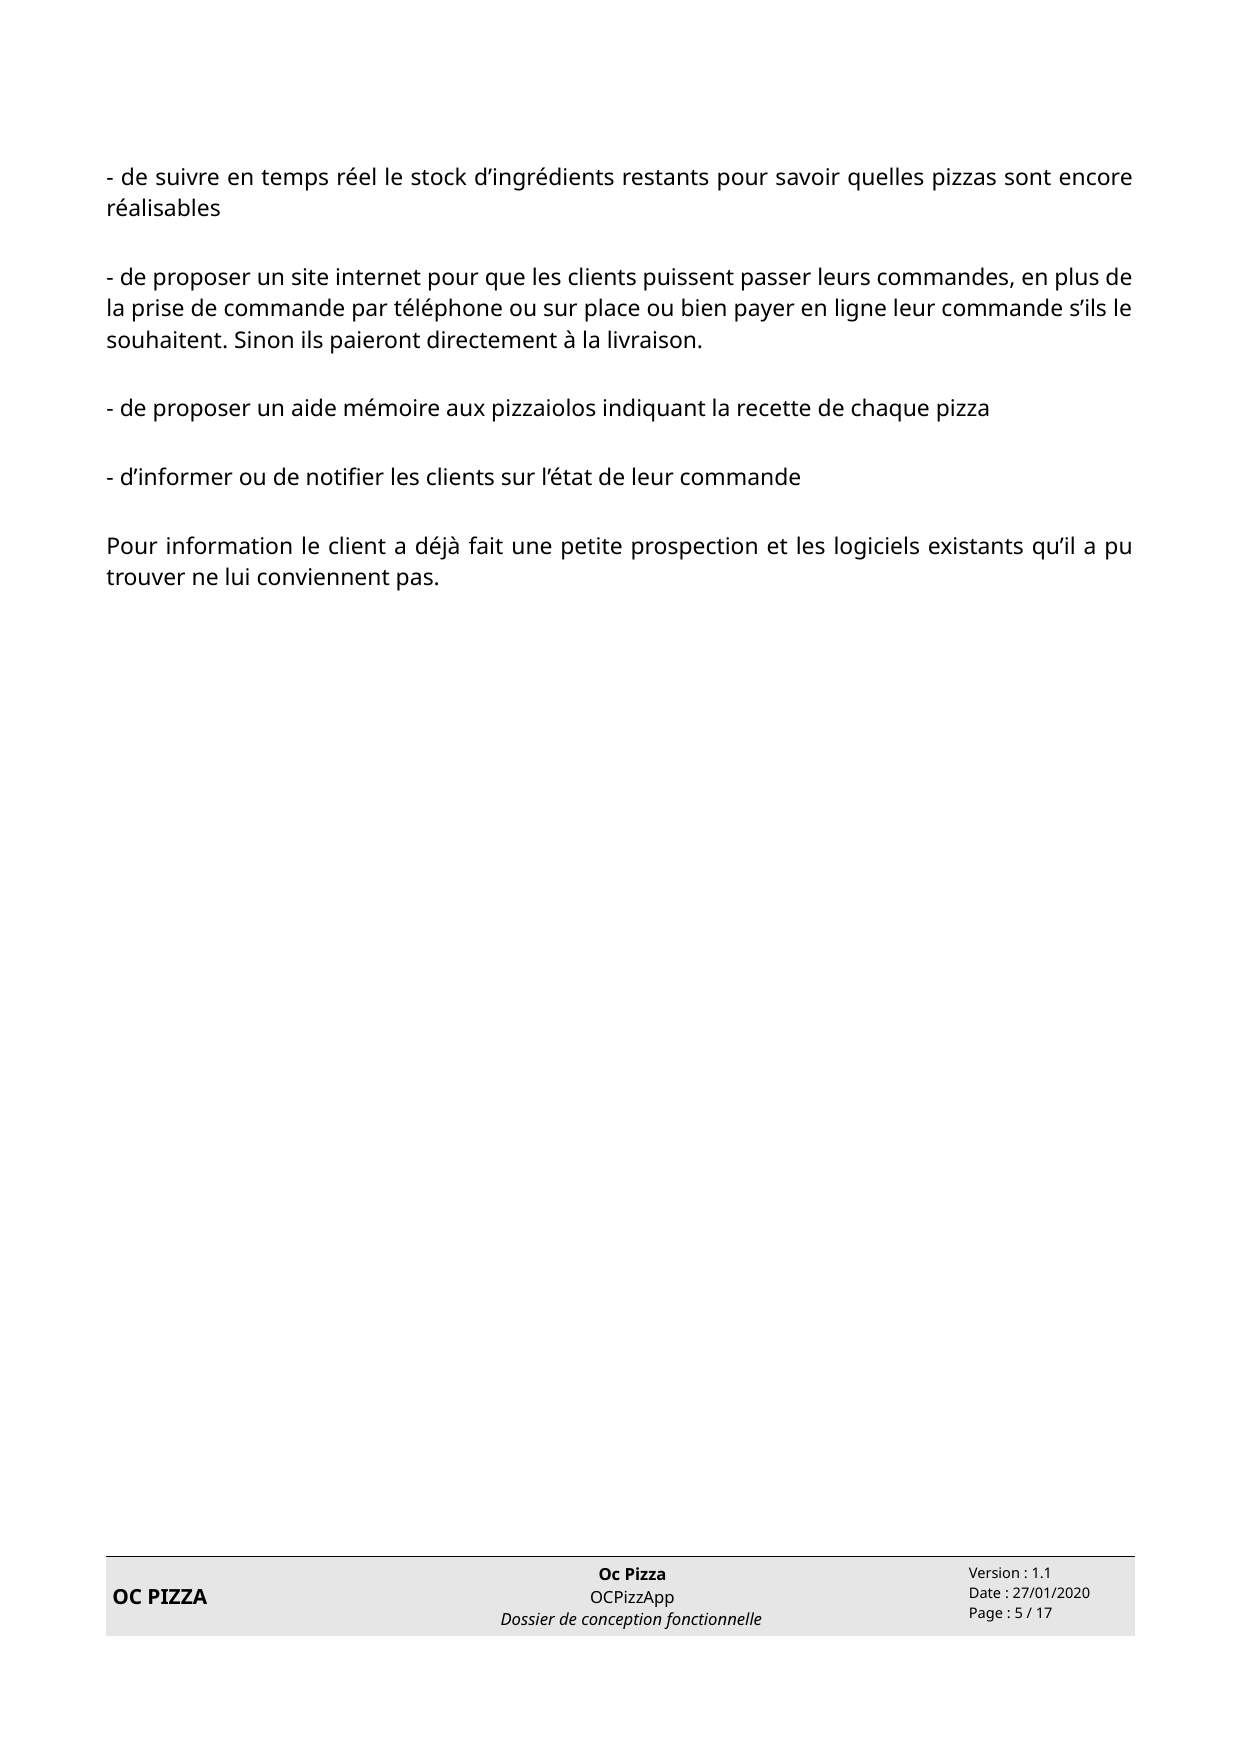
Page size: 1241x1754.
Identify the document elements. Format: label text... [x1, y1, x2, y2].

text - de suivre en temps réel le stock d’ingrédients restants pour savoir quelles pizzas sont encore réalisables [106, 161, 1134, 224]
text - d’informer ou de notifier les clients sur l’état de leur commande [106, 461, 1134, 492]
text Pour information le client a déjà fait une petite prospection et les logiciels existants qu’il a pu trouver ne lui conviennent pas. [106, 530, 1134, 592]
text - de proposer un aide mémoire aux pizzaiolos indiquant la recette de chaque pizza [106, 392, 1134, 424]
text - de proposer un site internet pour que les clients puissent passer leurs commandes, en plus de la prise de commande par téléphone ou sur place ou bien payer en ligne leur commande s’ils le souhaitent. Sinon ils paieront directement à la livraison. [106, 261, 1134, 355]
